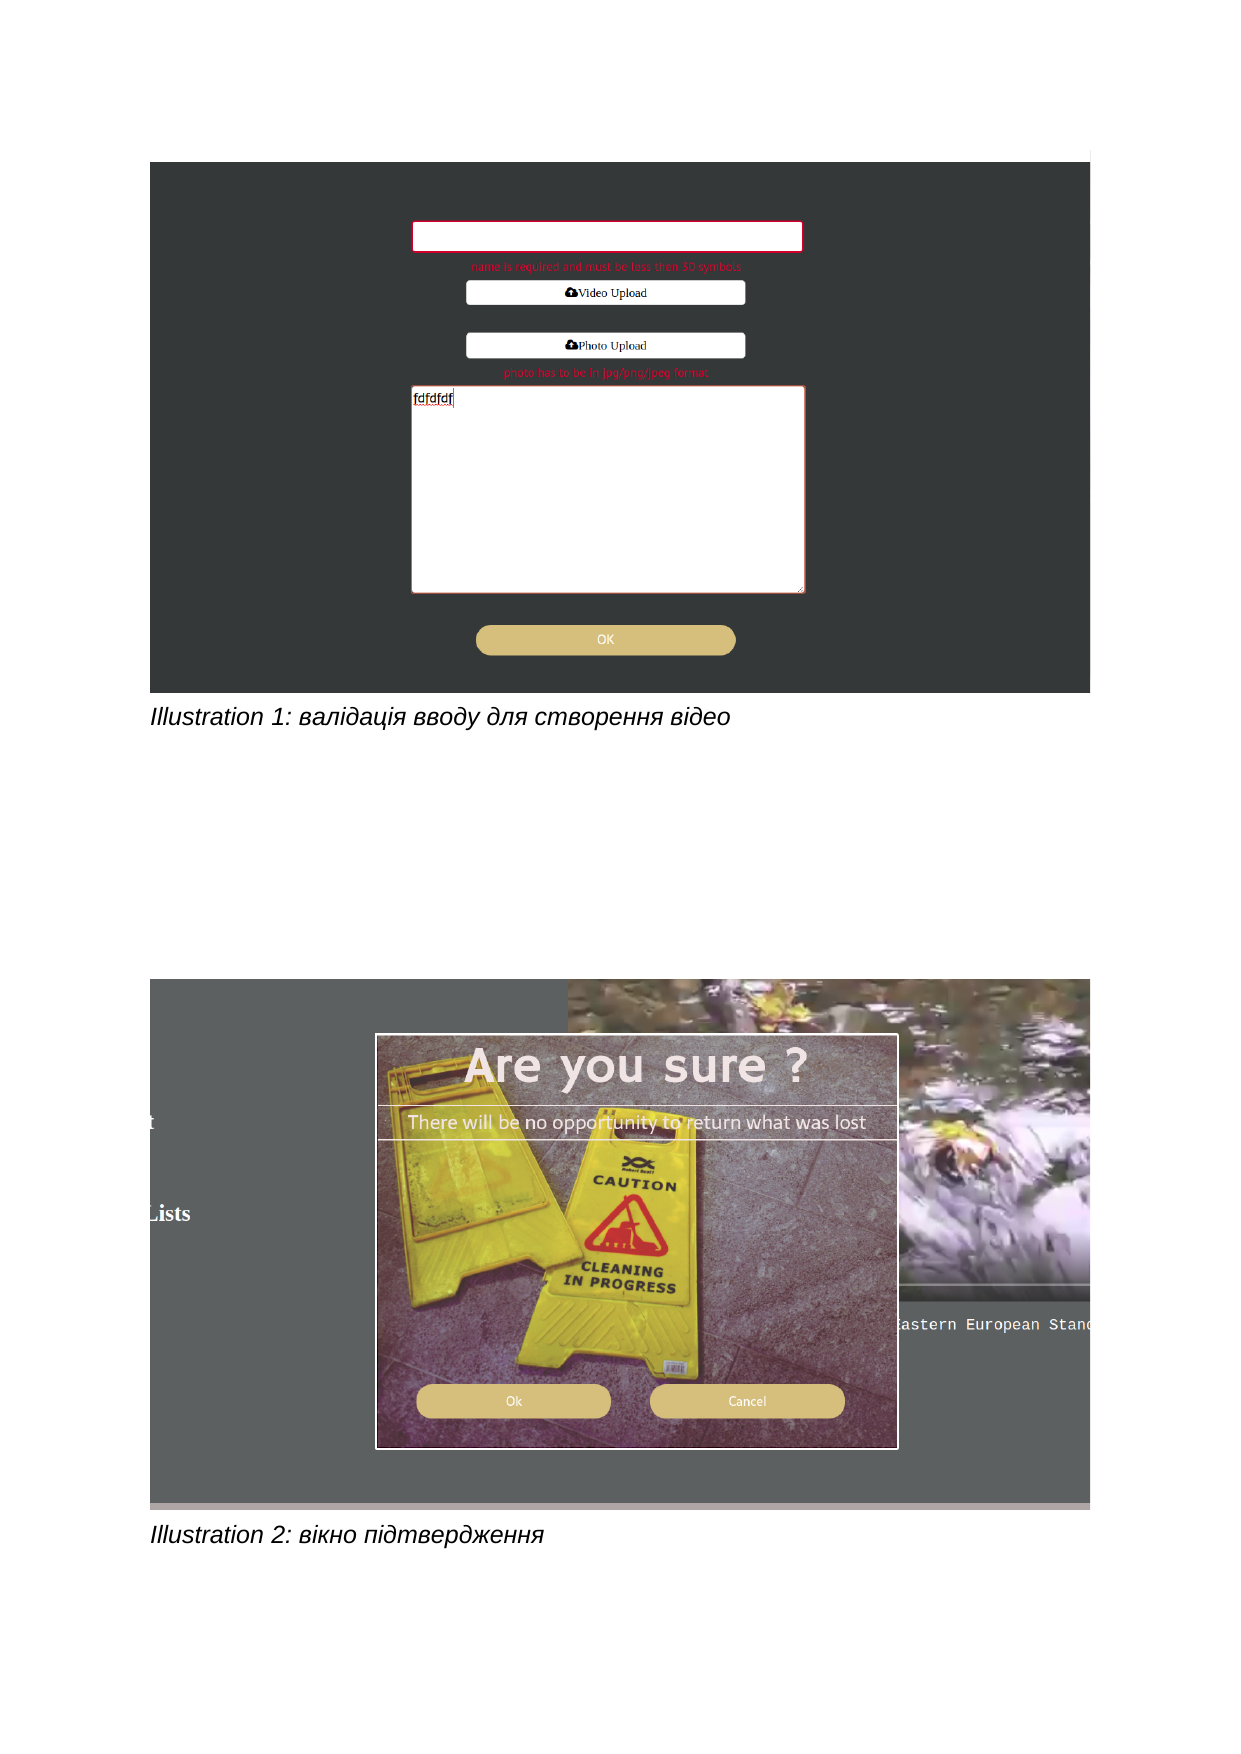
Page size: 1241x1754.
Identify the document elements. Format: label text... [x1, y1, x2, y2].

picture [150, 979, 1091, 1510]
picture [150, 150, 1091, 693]
text Illustration 2: вікно підтвердження [150, 1510, 1090, 1548]
text Illustration 1: валідація вводу для створення відео [150, 693, 1090, 731]
